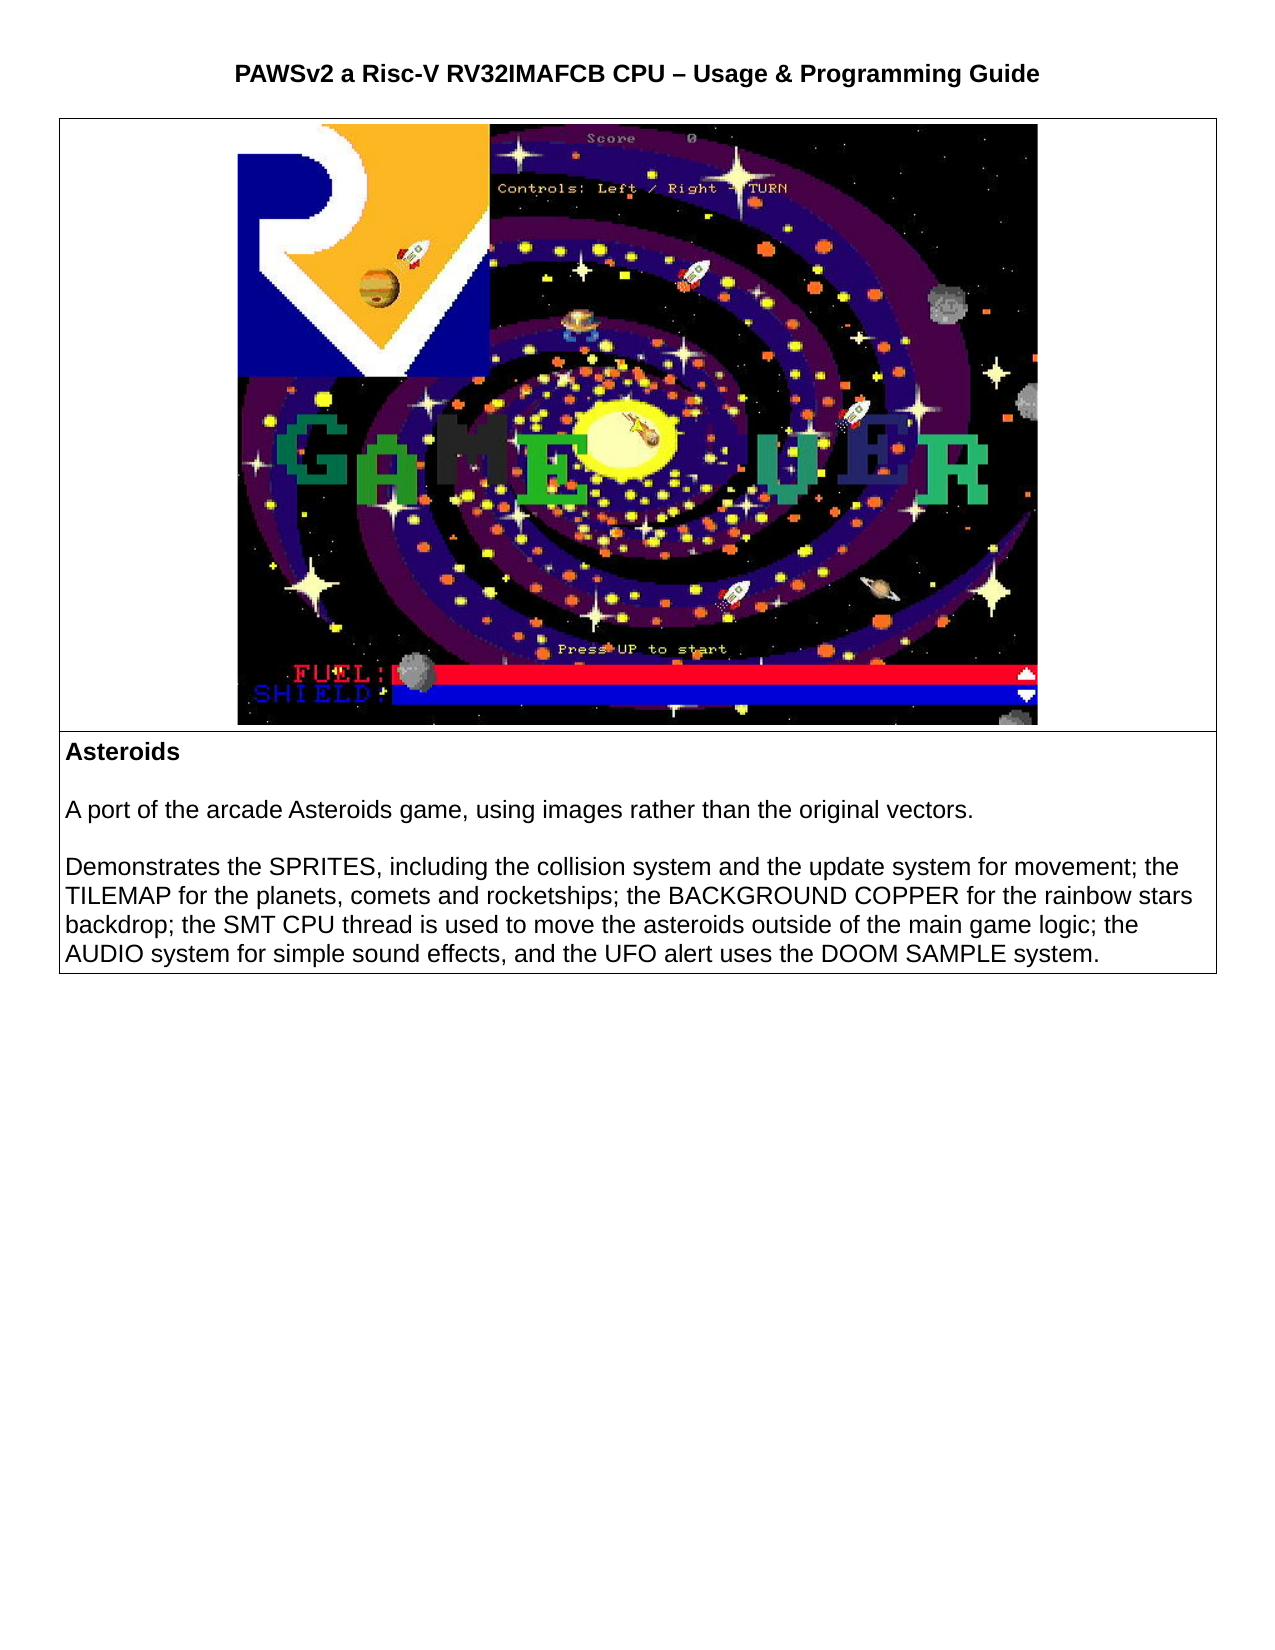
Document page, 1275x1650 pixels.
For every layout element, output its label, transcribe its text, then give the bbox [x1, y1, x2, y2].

table_cell Asteroids A port of the arcade Asteroids game, using images rather than the original vectors. Demonstrates the SPRITES, including the collision system and the update system for movement; the TILEMAP for the planets, comets and rocketships; the BACKGROUND COPPER for the rainbow stars backdrop; the SMT CPU thread is used to move the asteroids outside of the main game logic; the AUDIO system for simple sound effects, and the UFO alert uses the DOOM SAMPLE system. [60, 732, 1216, 973]
picture [237, 124, 1038, 725]
table_header [60, 119, 1216, 731]
